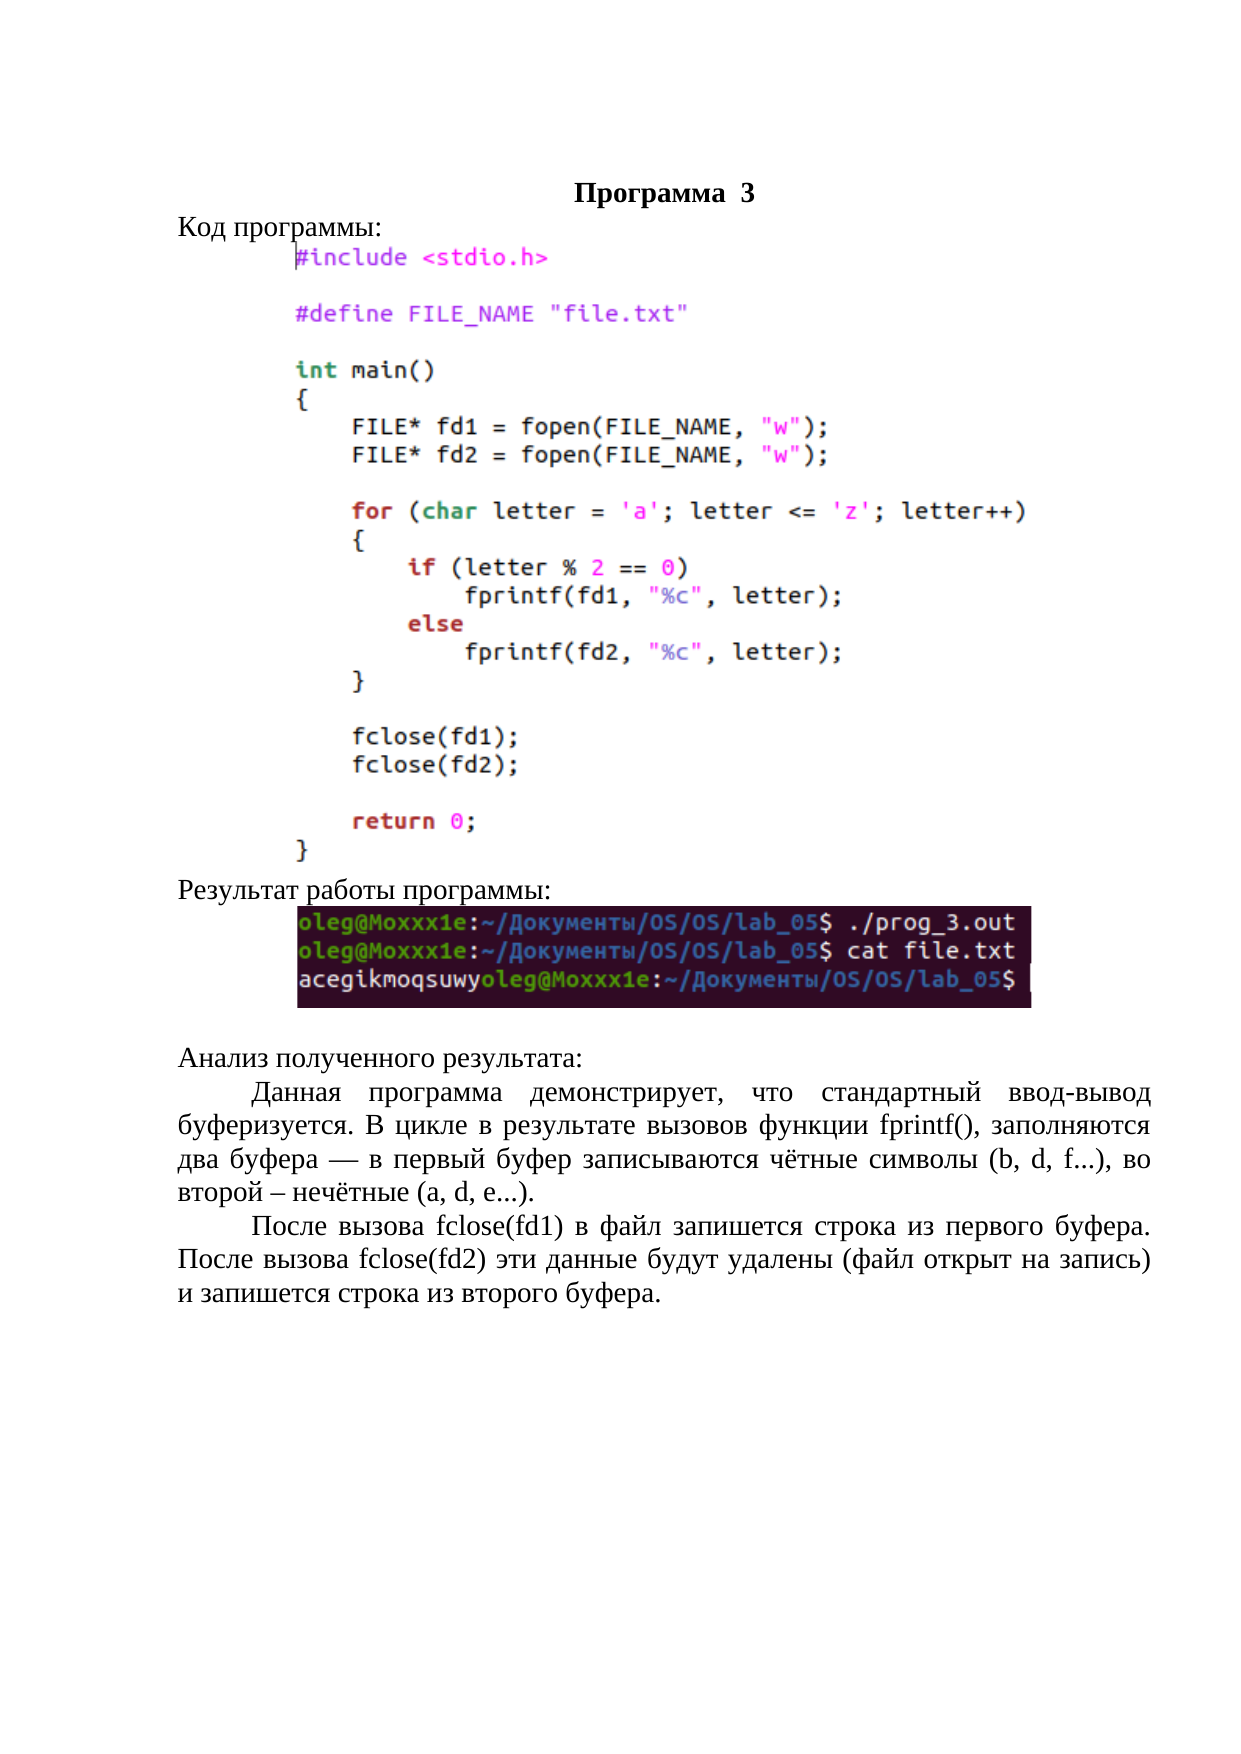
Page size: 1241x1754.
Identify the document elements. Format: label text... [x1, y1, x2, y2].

text Анализ полученного результата: [177, 1040, 1152, 1074]
text После вызова fclose(fd1) в файл запишется строка из первого буфера. После вызова fclose(fd2) эти данные будут удалены (файл открыт на запись) и запишется строка из второго буфера. [177, 1208, 1152, 1308]
text Результат работы программы: [177, 276, 1152, 906]
picture [294, 242, 1034, 873]
picture [297, 906, 1032, 1008]
text Данная программа демонстрирует, что стандартный ввод-вывод буферизуется. В цикле в результате вызовов функции fprintf(), заполняются два буфера — в первый буфер записываются чётные символы (b, d, f...), во второй – нечётные (a, d, e...). [177, 1074, 1152, 1208]
text Программа 3 [177, 176, 1152, 209]
text Код программы: [177, 209, 1152, 243]
